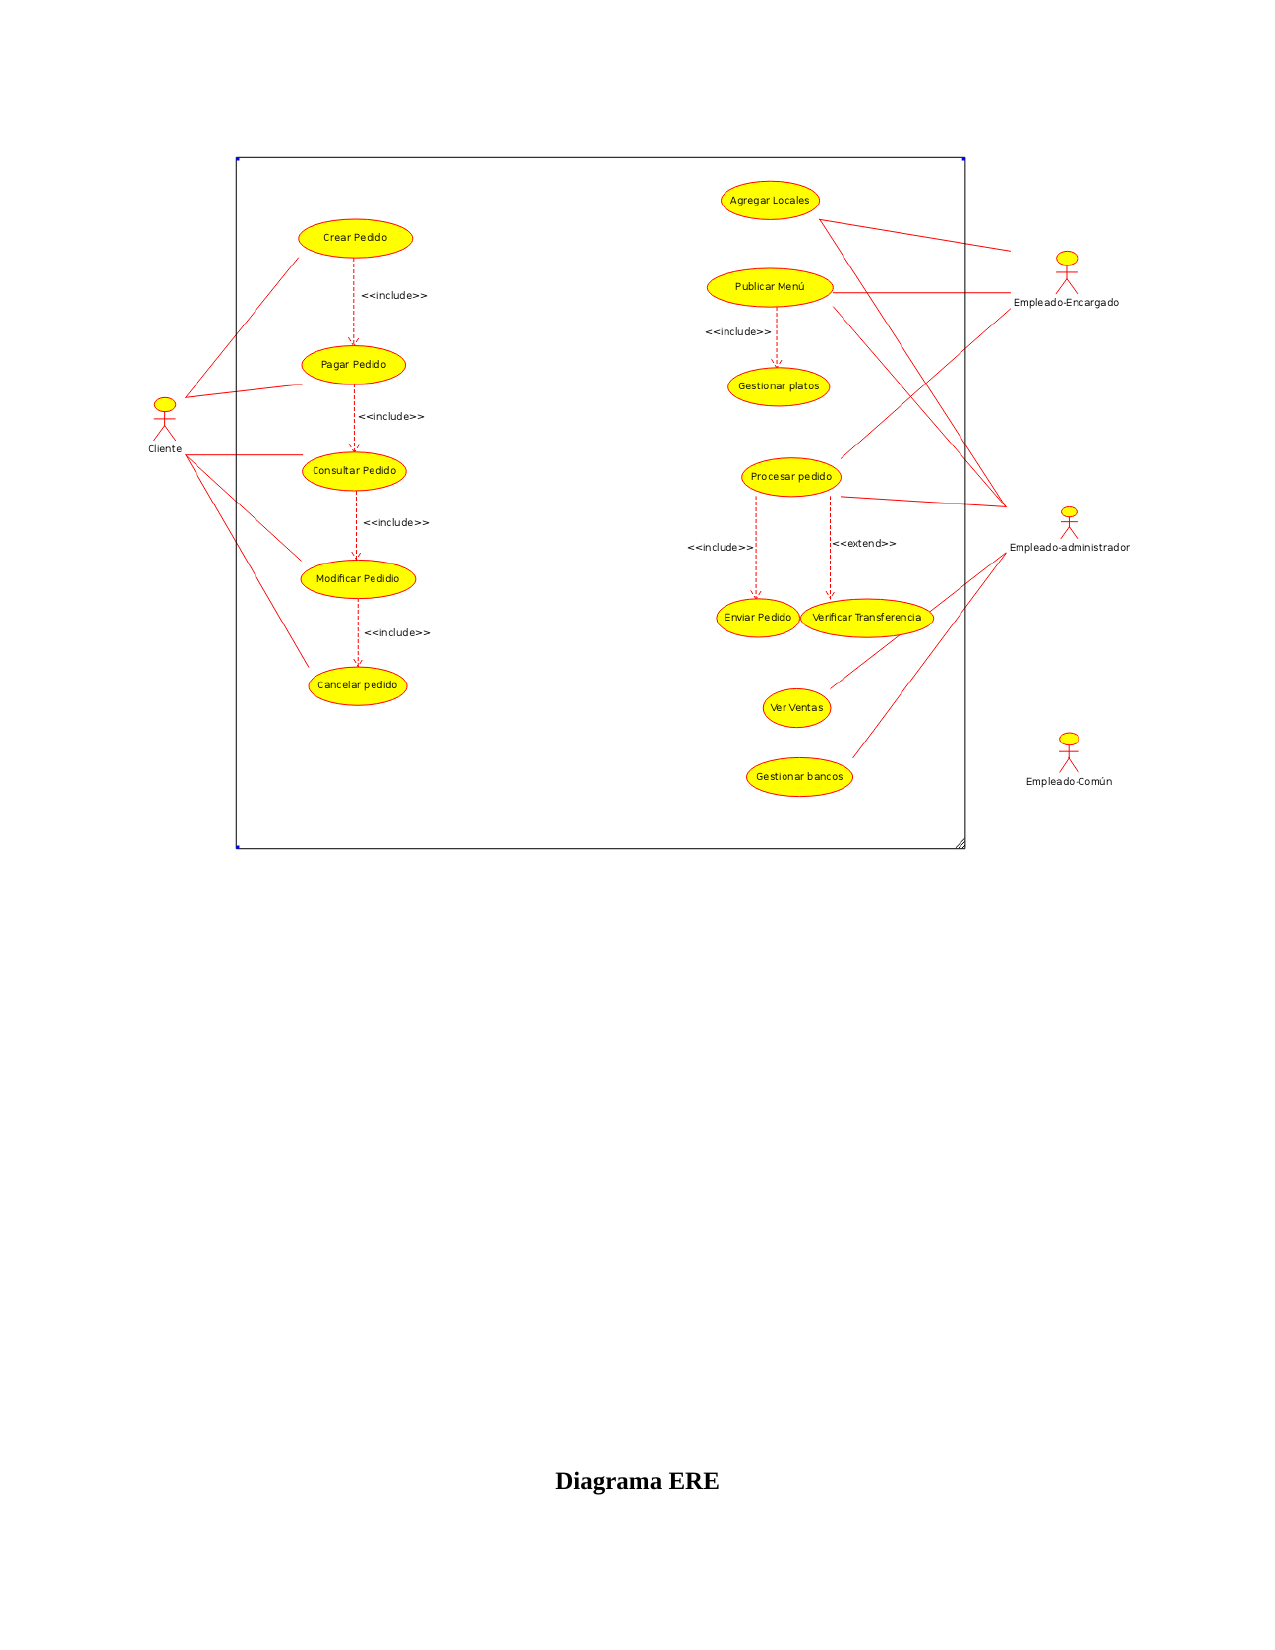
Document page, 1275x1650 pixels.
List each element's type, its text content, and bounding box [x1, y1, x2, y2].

picture [138, 146, 1137, 862]
text Diagrama ERE [118, 1466, 1157, 1494]
